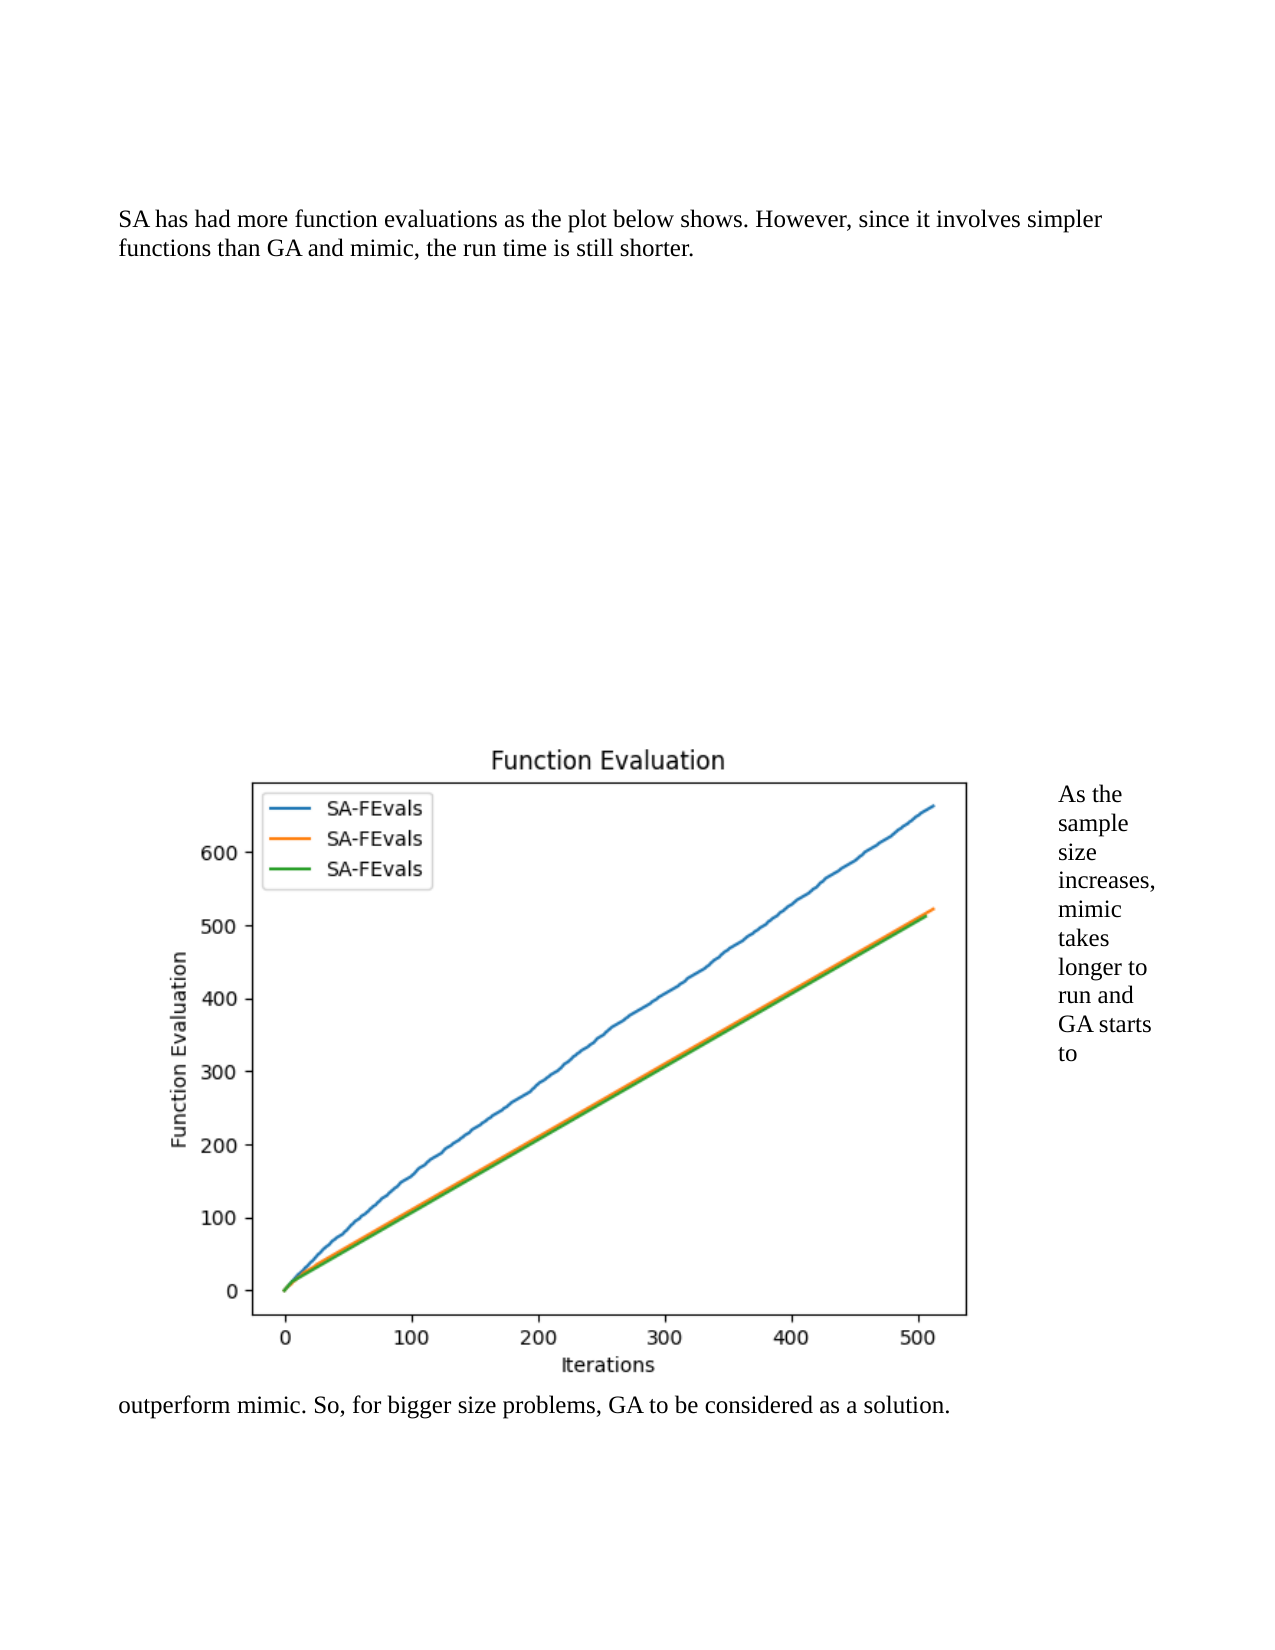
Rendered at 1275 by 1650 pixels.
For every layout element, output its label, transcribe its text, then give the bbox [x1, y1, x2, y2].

text As the sample size increases, mimic takes longer to run and GA starts to outperform mimic. So, for bigger size problems, GA to be considered as a solution. [118, 779, 1157, 1419]
picture [137, 700, 1058, 1391]
text SA has had more function evaluations as the plot below shows. However, since it involves simpler functions than GA and mimic, the run time is still shorter. [118, 204, 1157, 262]
